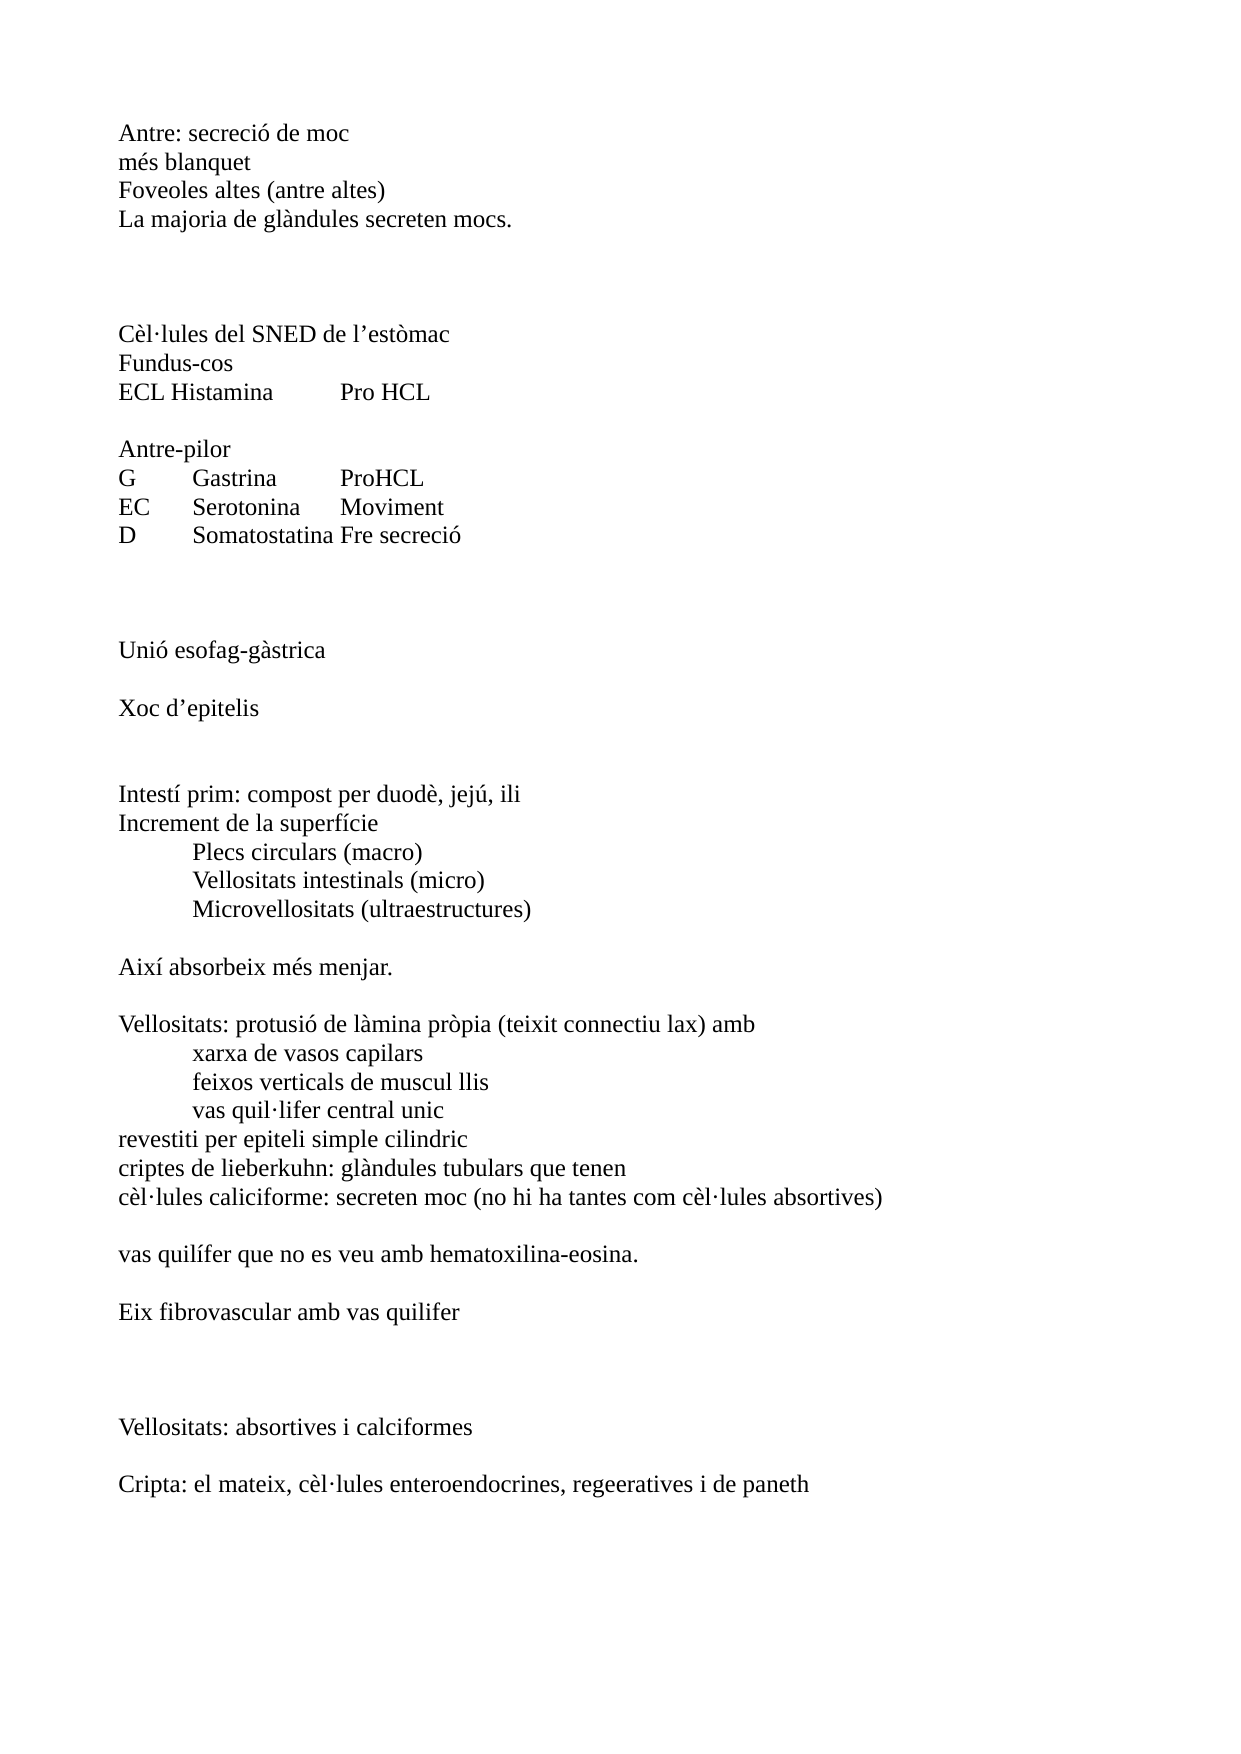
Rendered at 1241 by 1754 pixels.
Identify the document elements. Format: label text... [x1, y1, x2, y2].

text Antre: secreció de moc [118, 118, 1122, 147]
text vas quilífer que no es veu amb hematoxilina-eosina. [118, 1239, 1122, 1268]
text criptes de lieberkuhn: glàndules tubulars que tenen [118, 1153, 1122, 1182]
text G Gastrina ProHCL [118, 463, 1122, 492]
text revestiti per epiteli simple cilindric [118, 1124, 1122, 1153]
text EC Serotonina Moviment [118, 492, 1122, 521]
text Antre-pilor [118, 434, 1122, 463]
text més blanquet [118, 147, 1122, 176]
text Vellositats: absortives i calciformes [118, 1383, 1122, 1441]
text Vellositats intestinals (micro) [118, 866, 1122, 894]
text Vellositats: protusió de làmina pròpia (teixit connectiu lax) amb [118, 1009, 1122, 1038]
text vas quil·lifer central unic [118, 1096, 1122, 1124]
text Plecs circulars (macro) [118, 837, 1122, 866]
text ECL Histamina Pro HCL [118, 377, 1122, 406]
text Unió esofag-gàstrica [118, 636, 1122, 664]
text La majoria de glàndules secreten mocs. [118, 204, 1122, 233]
text Fundus-cos [118, 348, 1122, 377]
text Cripta: el mateix, cèl·lules enteroendocrines, regeeratives i de paneth [118, 1469, 1122, 1498]
text Foveoles altes (antre altes) [118, 176, 1122, 204]
text feixos verticals de muscul llis [118, 1067, 1122, 1096]
text Eix fibrovascular amb vas quilifer [118, 1297, 1122, 1326]
text Xoc d’epitelis [118, 693, 1122, 722]
text cèl·lules caliciforme: secreten moc (no hi ha tantes com cèl·lules absortives) [118, 1182, 1122, 1211]
text Intestí prim: compost per duodè, jejú, ili [118, 779, 1122, 808]
text Cèl·lules del SNED de l’estòmac [118, 319, 1122, 348]
text D Somatostatina Fre secreció [118, 521, 1122, 549]
text xarxa de vasos capilars [118, 1038, 1122, 1067]
text Increment de la superfície [118, 808, 1122, 837]
text Així absorbeix més menjar. [118, 952, 1122, 981]
text Microvellositats (ultraestructures) [118, 894, 1122, 923]
